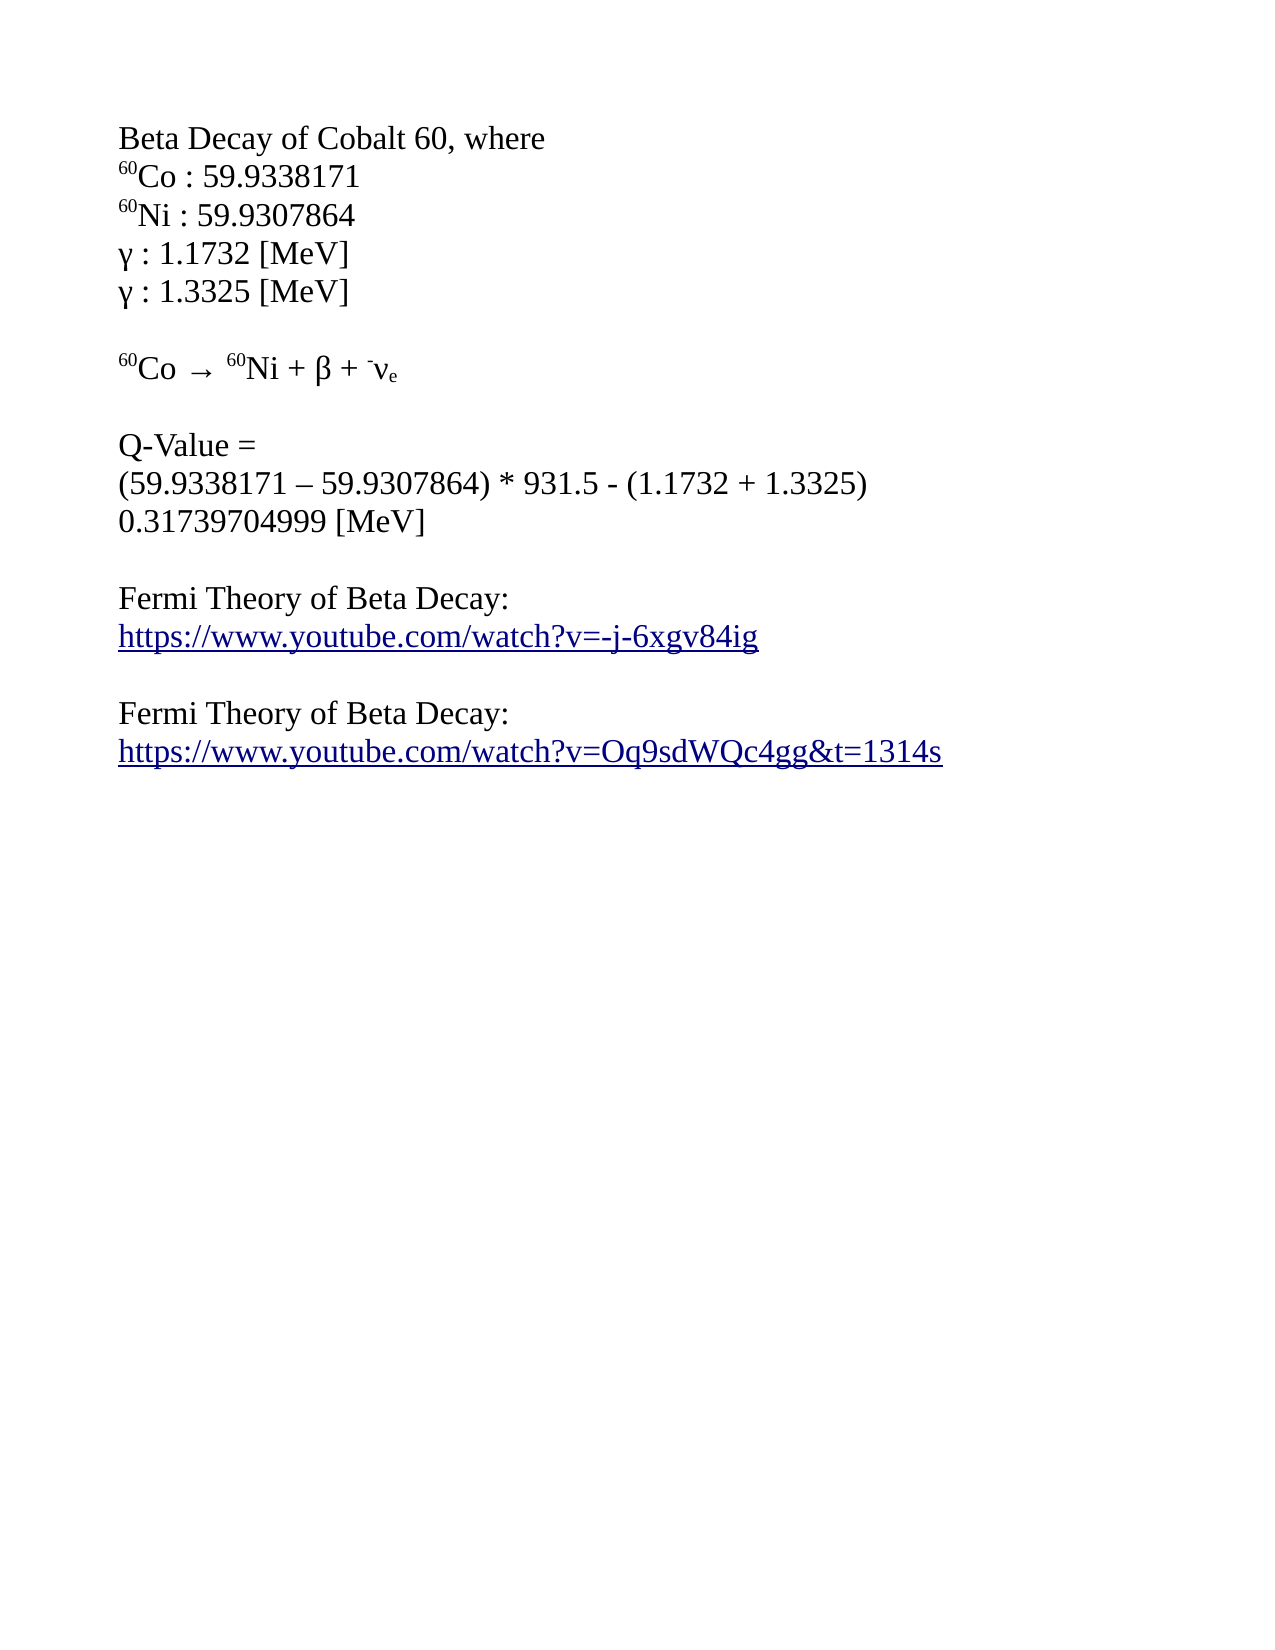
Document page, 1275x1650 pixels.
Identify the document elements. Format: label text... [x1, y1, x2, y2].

text Beta Decay of Cobalt 60, where [118, 118, 1157, 156]
text (59.9338171 – 59.9307864) * 931.5 - (1.1732 + 1.3325) [118, 463, 1157, 501]
text Fermi Theory of Beta Decay: [118, 693, 1157, 731]
text 60Co → 60Ni + β + -νe [118, 348, 1157, 386]
text 60Ni : 59.9307864 [118, 195, 1157, 233]
text 0.31739704999 [MeV] [118, 501, 1157, 540]
text Q-Value = [118, 425, 1157, 463]
text 60Co : 59.9338171 [118, 156, 1157, 195]
text https://www.youtube.com/watch?v=Oq9sdWQc4gg&t=1314s [118, 731, 1157, 770]
text Fermi Theory of Beta Decay: [118, 578, 1157, 616]
text https://www.youtube.com/watch?v=-j-6xgv84ig [118, 616, 1157, 655]
text γ : 1.3325 [MeV] [118, 271, 1157, 310]
text γ : 1.1732 [MeV] [118, 233, 1157, 271]
